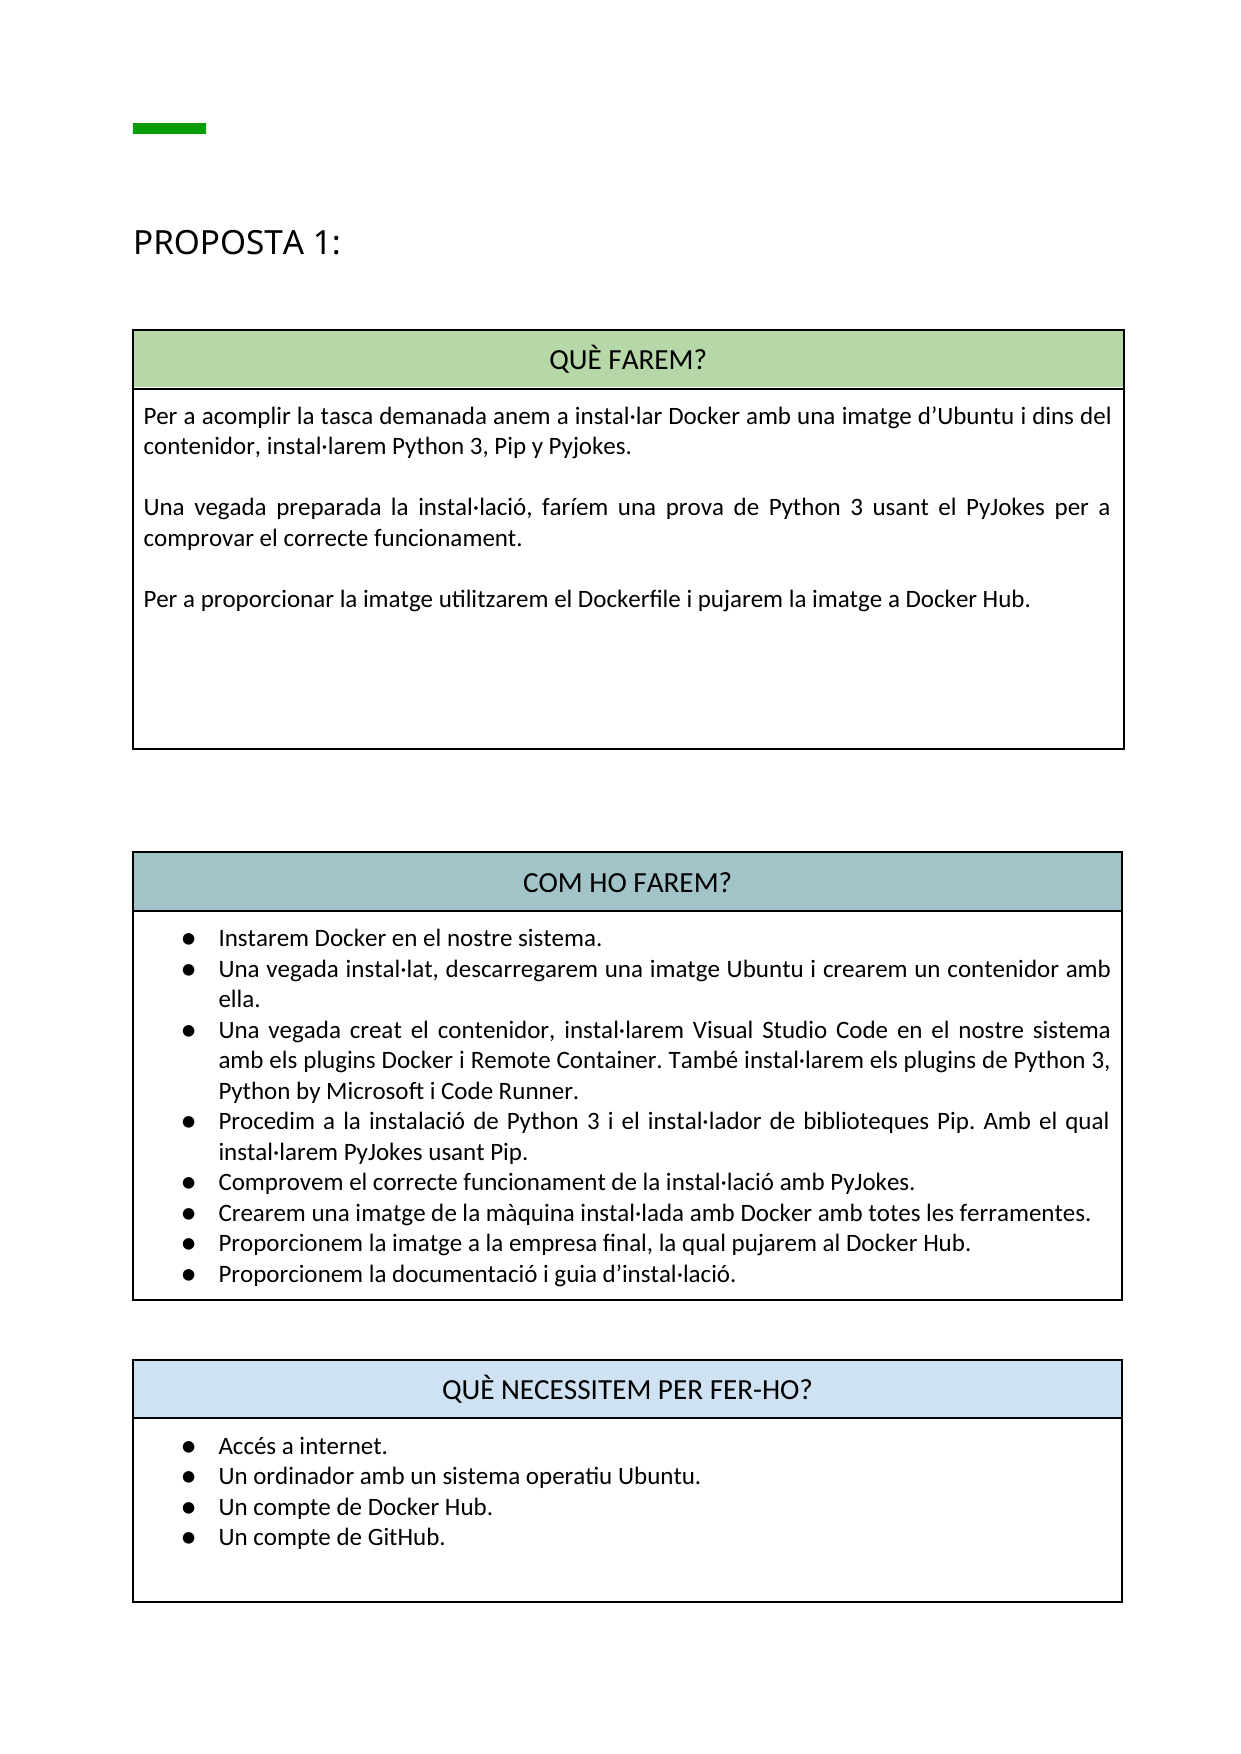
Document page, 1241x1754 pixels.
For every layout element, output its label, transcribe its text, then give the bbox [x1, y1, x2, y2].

table_cell Instarem Docker en el nostre sistema. Una vegada instal·lat, descarregarem una imatge Ubuntu i crearem un contenidor amb ella. Una vegada creat el contenidor, instal·larem Visual Studio Code en el nostre sistema amb els plugins Docker i Remote Container. També instal·larem els plugins de Python 3, Python by Microsoft i Code Runner. Procedim a la instalació de Python 3 i el instal·lador de biblioteques Pip. Amb el qual instal·larem PyJokes usant Pip. Comprovem el correcte funcionament de la instal·lació amb PyJokes. Crearem una imatge de la màquina instal·lada amb Docker amb totes les ferramentes. Proporcionem la imatge a la empresa final, la qual pujarem al Docker Hub. Proporcionem la documentació i guia d’instal·lació. [134, 912, 1121, 1299]
table_header COM HO FAREM? [134, 853, 1121, 910]
table_header QUÈ NECESSITEM PER FER-HO? [134, 1361, 1121, 1417]
table_header QUÈ FAREM? [134, 331, 1123, 387]
table_cell Accés a internet. Un ordinador amb un sistema operatiu Ubuntu. Un compte de Docker Hub. Un compte de GitHub. Fitxer d’instal·lació de Visual Studio Code. [134, 1419, 1121, 1601]
table_cell Per a acomplir la tasca demanada anem a instal·lar Docker amb una imatge d’Ubuntu i dins del contenidor, instal·larem Python 3, Pip y Pyjokes. Una vegada preparada la instal·lació, faríem una prova de Python 3 usant el PyJokes per a comprovar el correcte funcionament. Per a proporcionar la imatge utilitzarem el Dockerfile i pujarem la imatge a Docker Hub. [134, 390, 1123, 748]
text PROPOSTA 1: [133, 219, 1122, 264]
